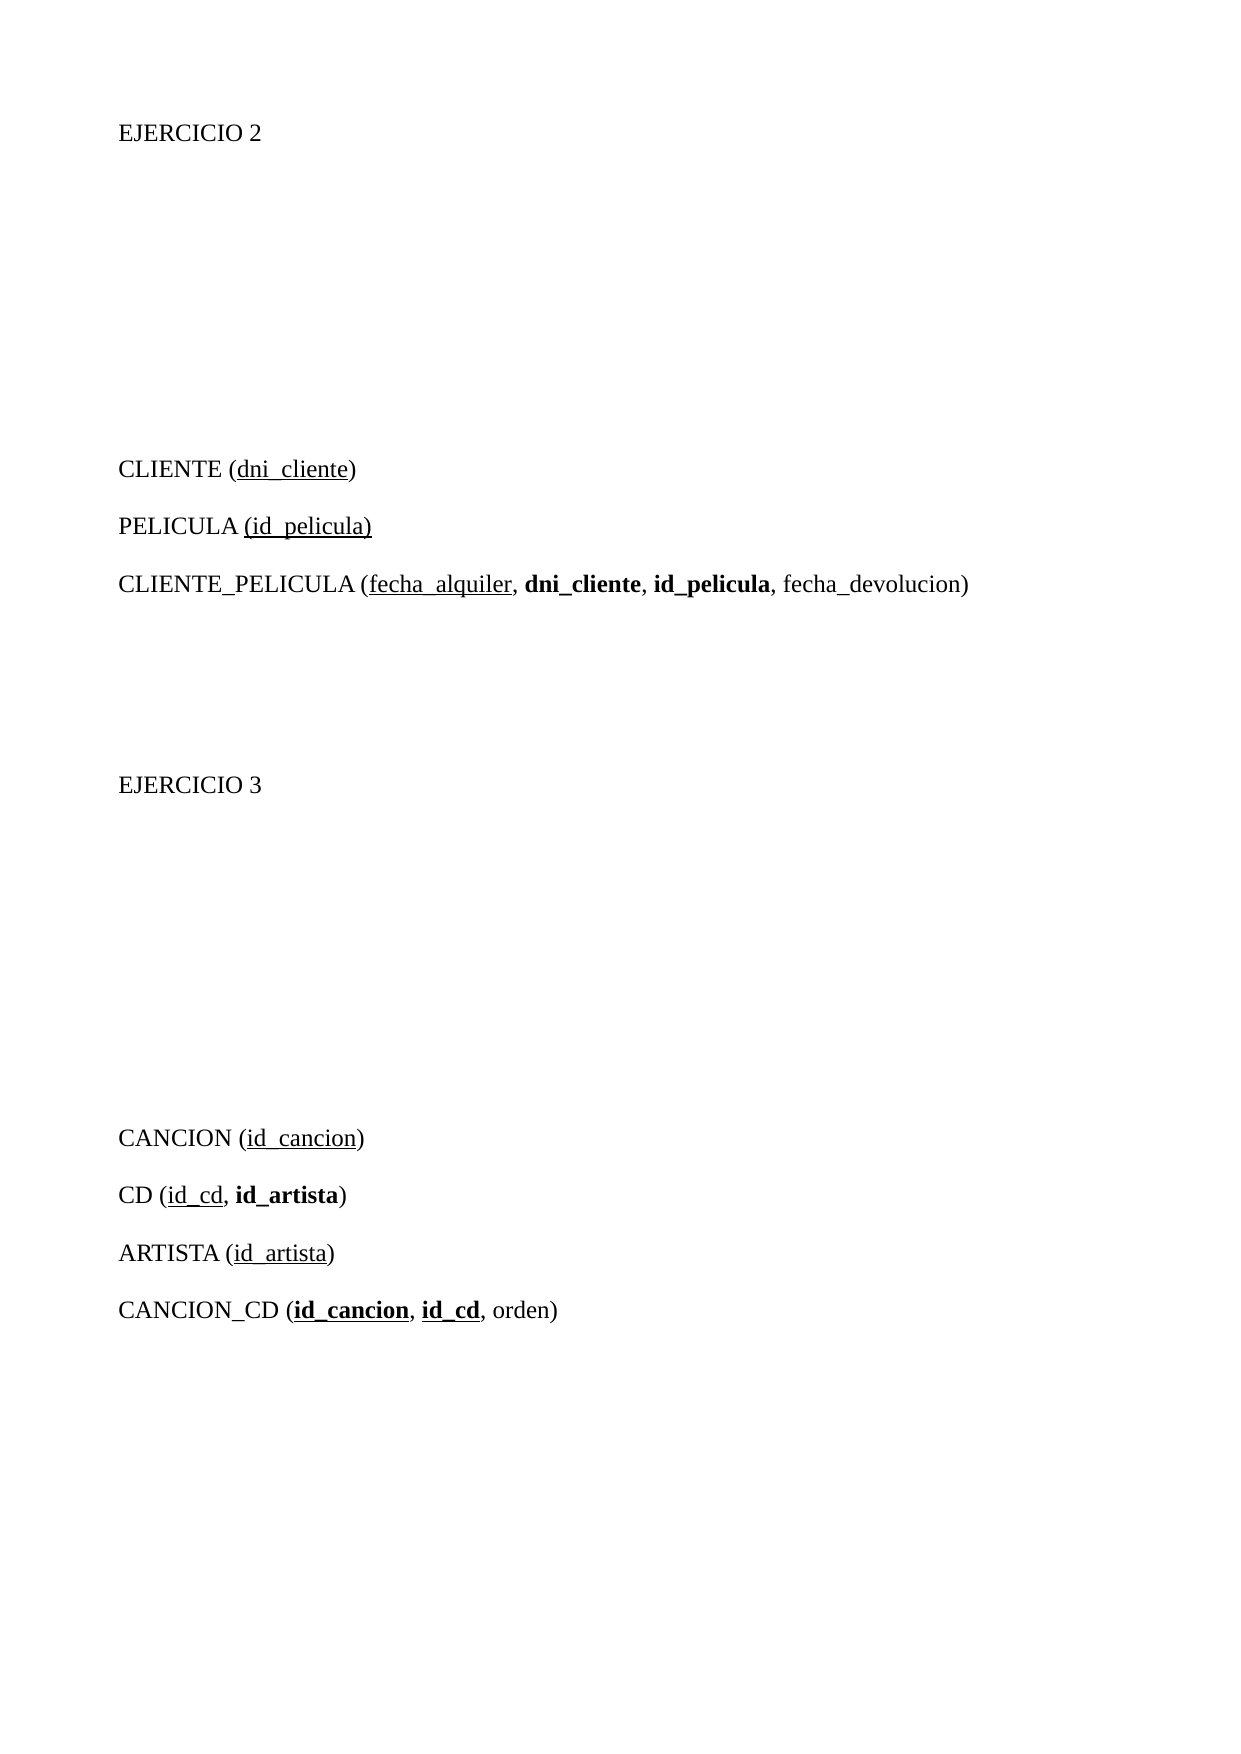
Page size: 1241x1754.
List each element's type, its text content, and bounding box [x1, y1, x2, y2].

text CLIENTE_PELICULA (fecha_alquiler, dni_cliente, id_pelicula, fecha_devolucion) [118, 569, 1122, 598]
text PELICULA (id_pelicula) [118, 511, 1122, 540]
text CD (id_cd, id_artista) [118, 1181, 1122, 1209]
text EJERCICIO 2 [118, 118, 1122, 147]
text CANCION_CD (id_cancion, id_cd, orden) [118, 1296, 1122, 1324]
text ARTISTA (id_artista) [118, 1238, 1122, 1267]
text EJERCICIO 3 [118, 770, 1122, 799]
text CLIENTE (dni_cliente) [118, 454, 1122, 483]
text CANCION (id_cancion) [118, 1123, 1122, 1152]
